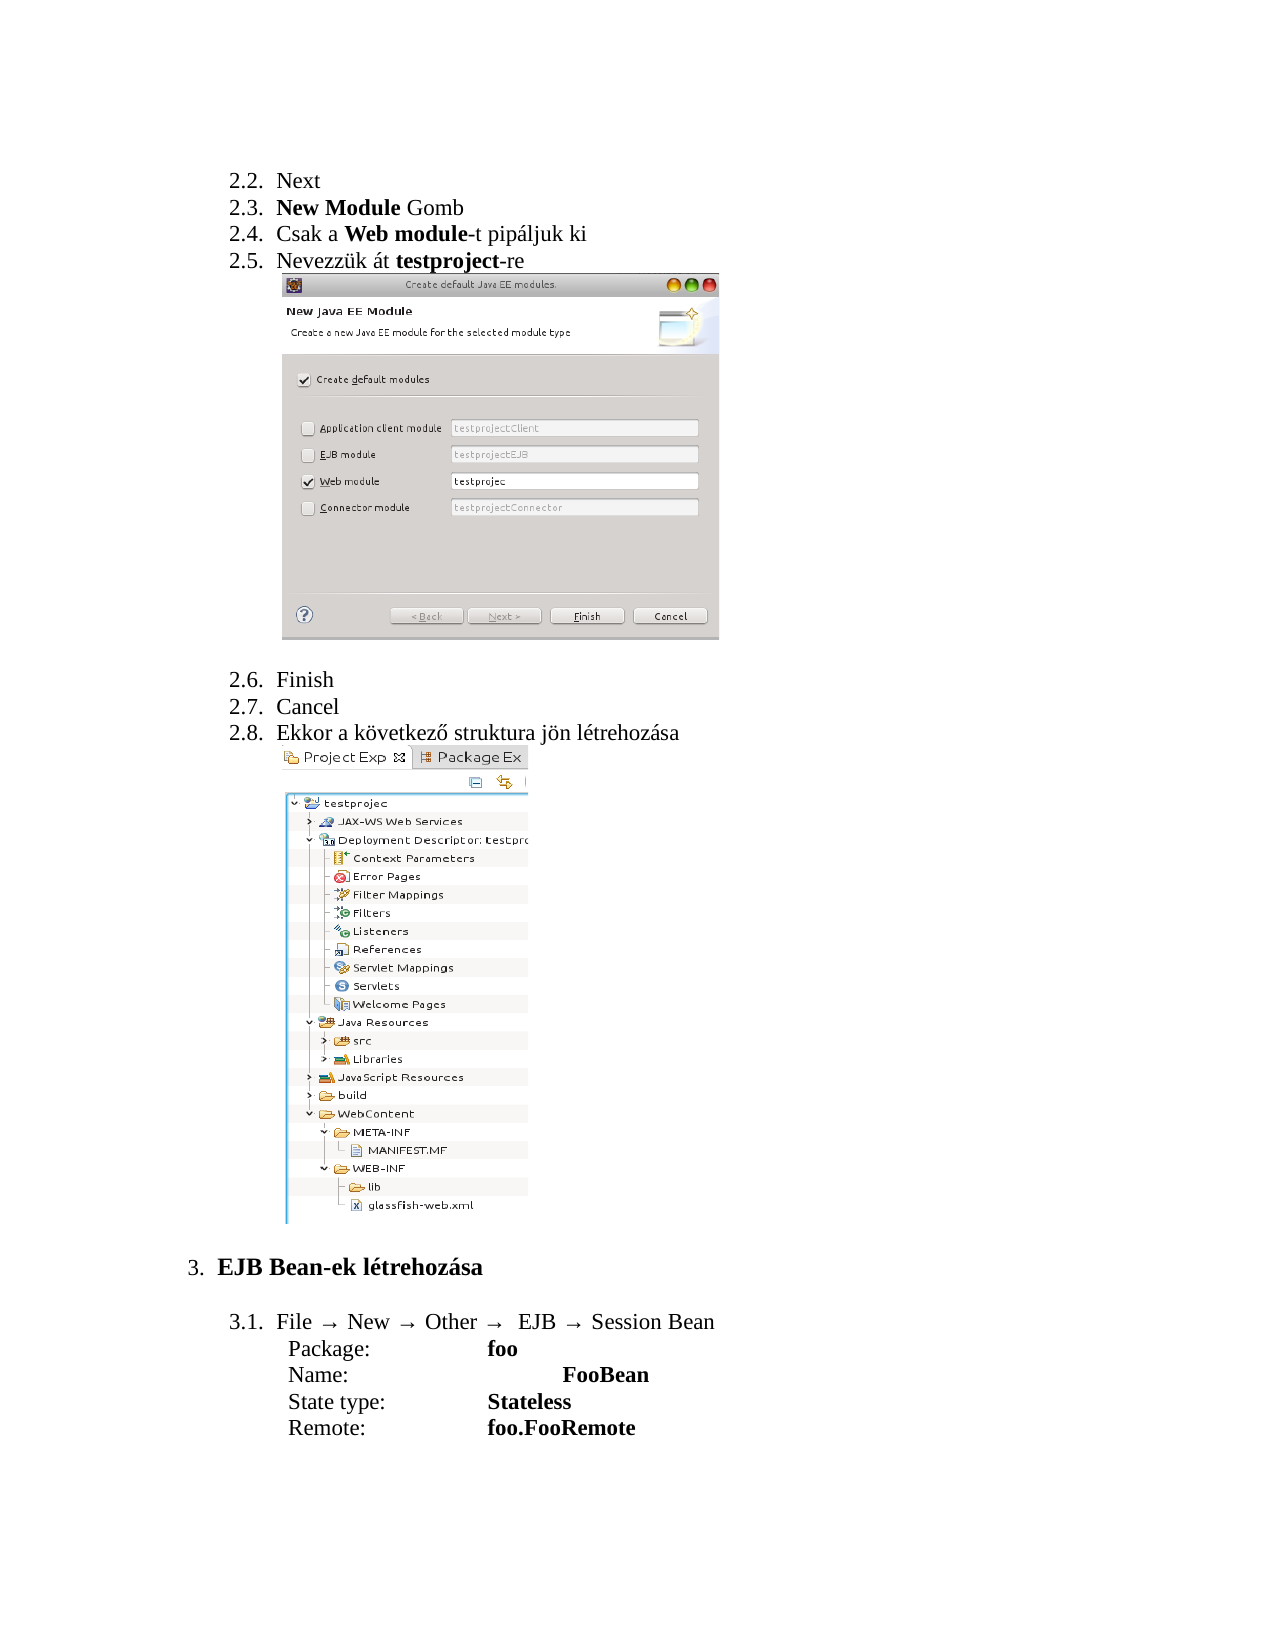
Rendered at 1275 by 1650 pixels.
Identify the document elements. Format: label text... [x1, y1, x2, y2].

text Package: foo [288, 1334, 1087, 1361]
text State type: Stateless [288, 1388, 1087, 1414]
subtitle Nevezzük át testproject-re [229, 247, 1087, 273]
subtitle Cancel [229, 693, 1087, 719]
subtitle Next [229, 167, 1087, 193]
subtitle EJB Bean-ek létrehozása [187, 1252, 1087, 1281]
subtitle File → New → Other → EJB → Session Bean [229, 1308, 1087, 1334]
picture [282, 745, 529, 1224]
picture [282, 273, 720, 640]
subtitle New Module Gomb [229, 193, 1087, 220]
text Remote: foo.FooRemote [288, 1414, 1087, 1441]
subtitle Ekkor a következő struktura jön létrehozása [229, 719, 1087, 746]
subtitle Finish [229, 666, 1087, 693]
text Name: FooBean [288, 1361, 1087, 1388]
subtitle Csak a Web module-t pipáljuk ki [229, 220, 1087, 247]
